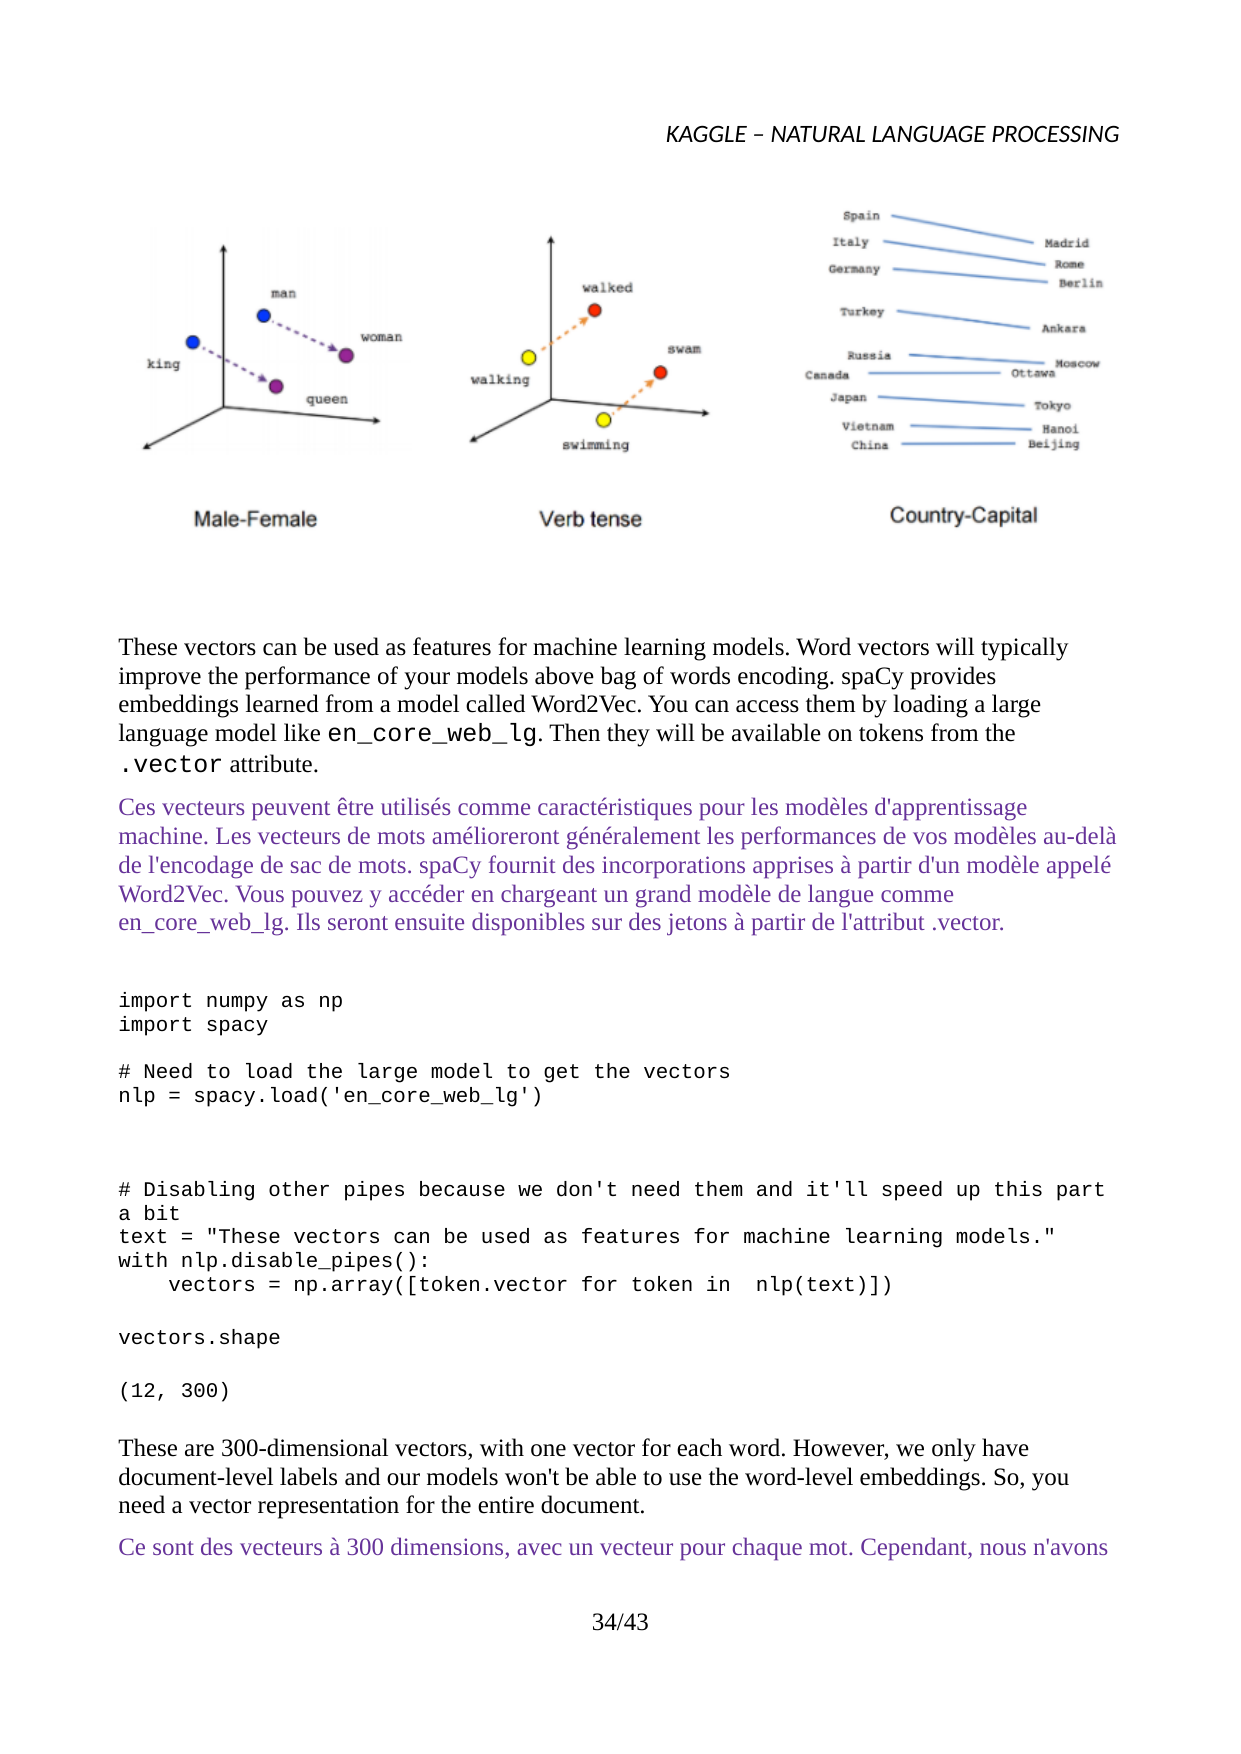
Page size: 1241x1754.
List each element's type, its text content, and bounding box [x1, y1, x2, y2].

text vectors.shape [118, 1327, 1122, 1350]
text (12, 300) [118, 1380, 1122, 1403]
text Ces vecteurs peuvent être utilisés comme caractéristiques pour les modèles d'apprentissage machine. Les vecteurs de mots amélioreront généralement les performances de vos modèles au-delà de l'encodage de sac de mots. spaCy fournit des incorporations apprises à partir d'un modèle appelé Word2Vec. Vous pouvez y accéder en chargeant un grand modèle de langue comme en_core_web_lg. Ils seront ensuite disponibles sur des jetons à partir de l'attribut .vector. [118, 792, 1122, 936]
text nlp = spacy.load('en_core_web_lg') [118, 1084, 1122, 1108]
text # Disabling other pipes because we don't need them and it'll speed up this part a bit [118, 1179, 1122, 1226]
text with nlp.disable_pipes(): [118, 1250, 1122, 1273]
text text = "These vectors can be used as features for machine learning models." [118, 1226, 1122, 1250]
text Ce sont des vecteurs à 300 dimensions, avec un vecteur pour chaque mot. Cependant, nous n'avons [118, 1532, 1122, 1560]
text import numpy as np [118, 990, 1122, 1014]
text These are 300-dimensional vectors, with one vector for each word. However, we only have document-level labels and our models won't be able to use the word-level embeddings. So, you need a vector representation for the entire document. [118, 1433, 1122, 1519]
text vectors = np.array([token.vector for token in nlp(text)]) [118, 1273, 1122, 1297]
picture [118, 178, 1122, 550]
text # Need to load the large model to get the vectors [118, 1061, 1122, 1084]
text import spacy [118, 1014, 1122, 1037]
text These vectors can be used as features for machine learning models. Word vectors will typically improve the performance of your models above bag of words encoding. spaCy provides embeddings learned from a model called Word2Vec. You can access them by loading a large language model like en_core_web_lg. Then they will be available on tokens from the .vector attribute. [118, 632, 1122, 780]
